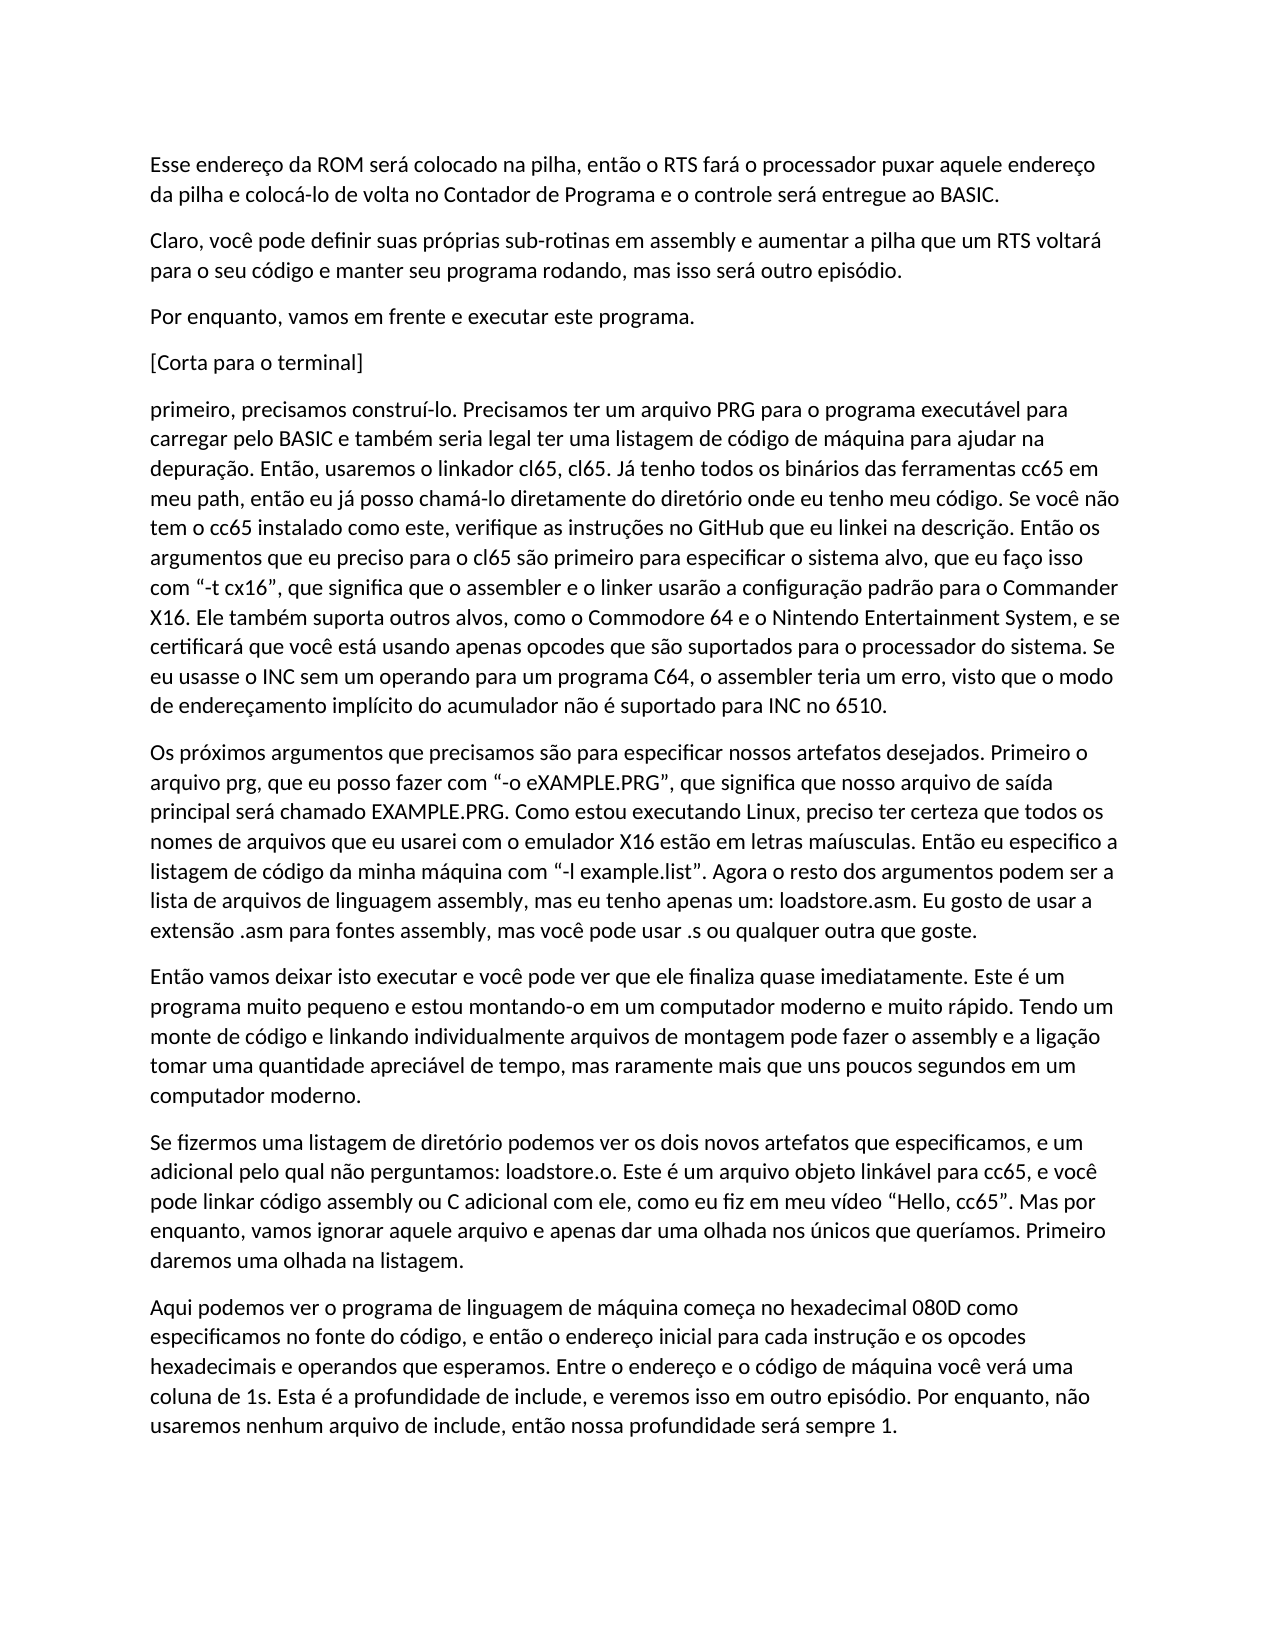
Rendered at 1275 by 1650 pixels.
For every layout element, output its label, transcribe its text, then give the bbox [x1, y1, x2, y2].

text [Corta para o terminal] [150, 348, 1125, 376]
text Então vamos deixar isto executar e você pode ver que ele finaliza quase imediatamente. Este é um programa muito pequeno e estou montando-o em um computador moderno e muito rápido. Tendo um monte de código e linkando individualmente arquivos de montagem pode fazer o assembly e a ligação tomar uma quantidade apreciável de tempo, mas raramente mais que uns poucos segundos em um computador moderno. [150, 962, 1125, 1109]
text Por enquanto, vamos em frente e executar este programa. [150, 302, 1125, 330]
text Os próximos argumentos que precisamos são para especificar nossos artefatos desejados. Primeiro o arquivo prg, que eu posso fazer com “-o eXAMPLE.PRG”, que significa que nosso arquivo de saída principal será chamado EXAMPLE.PRG. Como estou executando Linux, preciso ter certeza que todos os nomes de arquivos que eu usarei com o emulador X16 estão em letras maíusculas. Então eu especifico a listagem de código da minha máquina com “-l example.list”. Agora o resto dos argumentos podem ser a lista de arquivos de linguagem assembly, mas eu tenho apenas um: loadstore.asm. Eu gosto de usar a extensão .asm para fontes assembly, mas você pode usar .s ou qualquer outra que goste. [150, 738, 1125, 944]
text Claro, você pode definir suas próprias sub-rotinas em assembly e aumentar a pilha que um RTS voltará para o seu código e manter seu programa rodando, mas isso será outro episódio. [150, 226, 1125, 284]
text Esse endereço da ROM será colocado na pilha, então o RTS fará o processador puxar aquele endereço da pilha e colocá-lo de volta no Contador de Programa e o controle será entregue ao BASIC. [150, 150, 1125, 208]
text primeiro, precisamos construí-lo. Precisamos ter um arquivo PRG para o programa executável para carregar pelo BASIC e também seria legal ter uma listagem de código de máquina para ajudar na depuração. Então, usaremos o linkador cl65, cl65. Já tenho todos os binários das ferramentas cc65 em meu path, então eu já posso chamá-lo diretamente do diretório onde eu tenho meu código. Se você não tem o cc65 instalado como este, verifique as instruções no GitHub que eu linkei na descrição. Então os argumentos que eu preciso para o cl65 são primeiro para especificar o sistema alvo, que eu faço isso com “-t cx16”, que significa que o assembler e o linker usarão a configuração padrão para o Commander X16. Ele também suporta outros alvos, como o Commodore 64 e o Nintendo Entertainment System, e se certificará que você está usando apenas opcodes que são suportados para o processador do sistema. Se eu usasse o INC sem um operando para um programa C64, o assembler teria um erro, visto que o modo de endereçamento implícito do acumulador não é suportado para INC no 6510. [150, 395, 1125, 720]
text Se fizermos uma listagem de diretório podemos ver os dois novos artefatos que especificamos, e um adicional pelo qual não perguntamos: loadstore.o. Este é um arquivo objeto linkável para cc65, e você pode linkar código assembly ou C adicional com ele, como eu fiz em meu vídeo “Hello, cc65”. Mas por enquanto, vamos ignorar aquele arquivo e apenas dar uma olhada nos únicos que queríamos. Primeiro daremos uma olhada na listagem. [150, 1128, 1125, 1274]
text Aqui podemos ver o programa de linguagem de máquina começa no hexadecimal 080D como especificamos no fonte do código, e então o endereço inicial para cada instrução e os opcodes hexadecimais e operandos que esperamos. Entre o endereço e o código de máquina você verá uma coluna de 1s. Esta é a profundidade de include, e veremos isso em outro episódio. Por enquanto, não usaremos nenhum arquivo de include, então nossa profundidade será sempre 1. [150, 1293, 1125, 1439]
